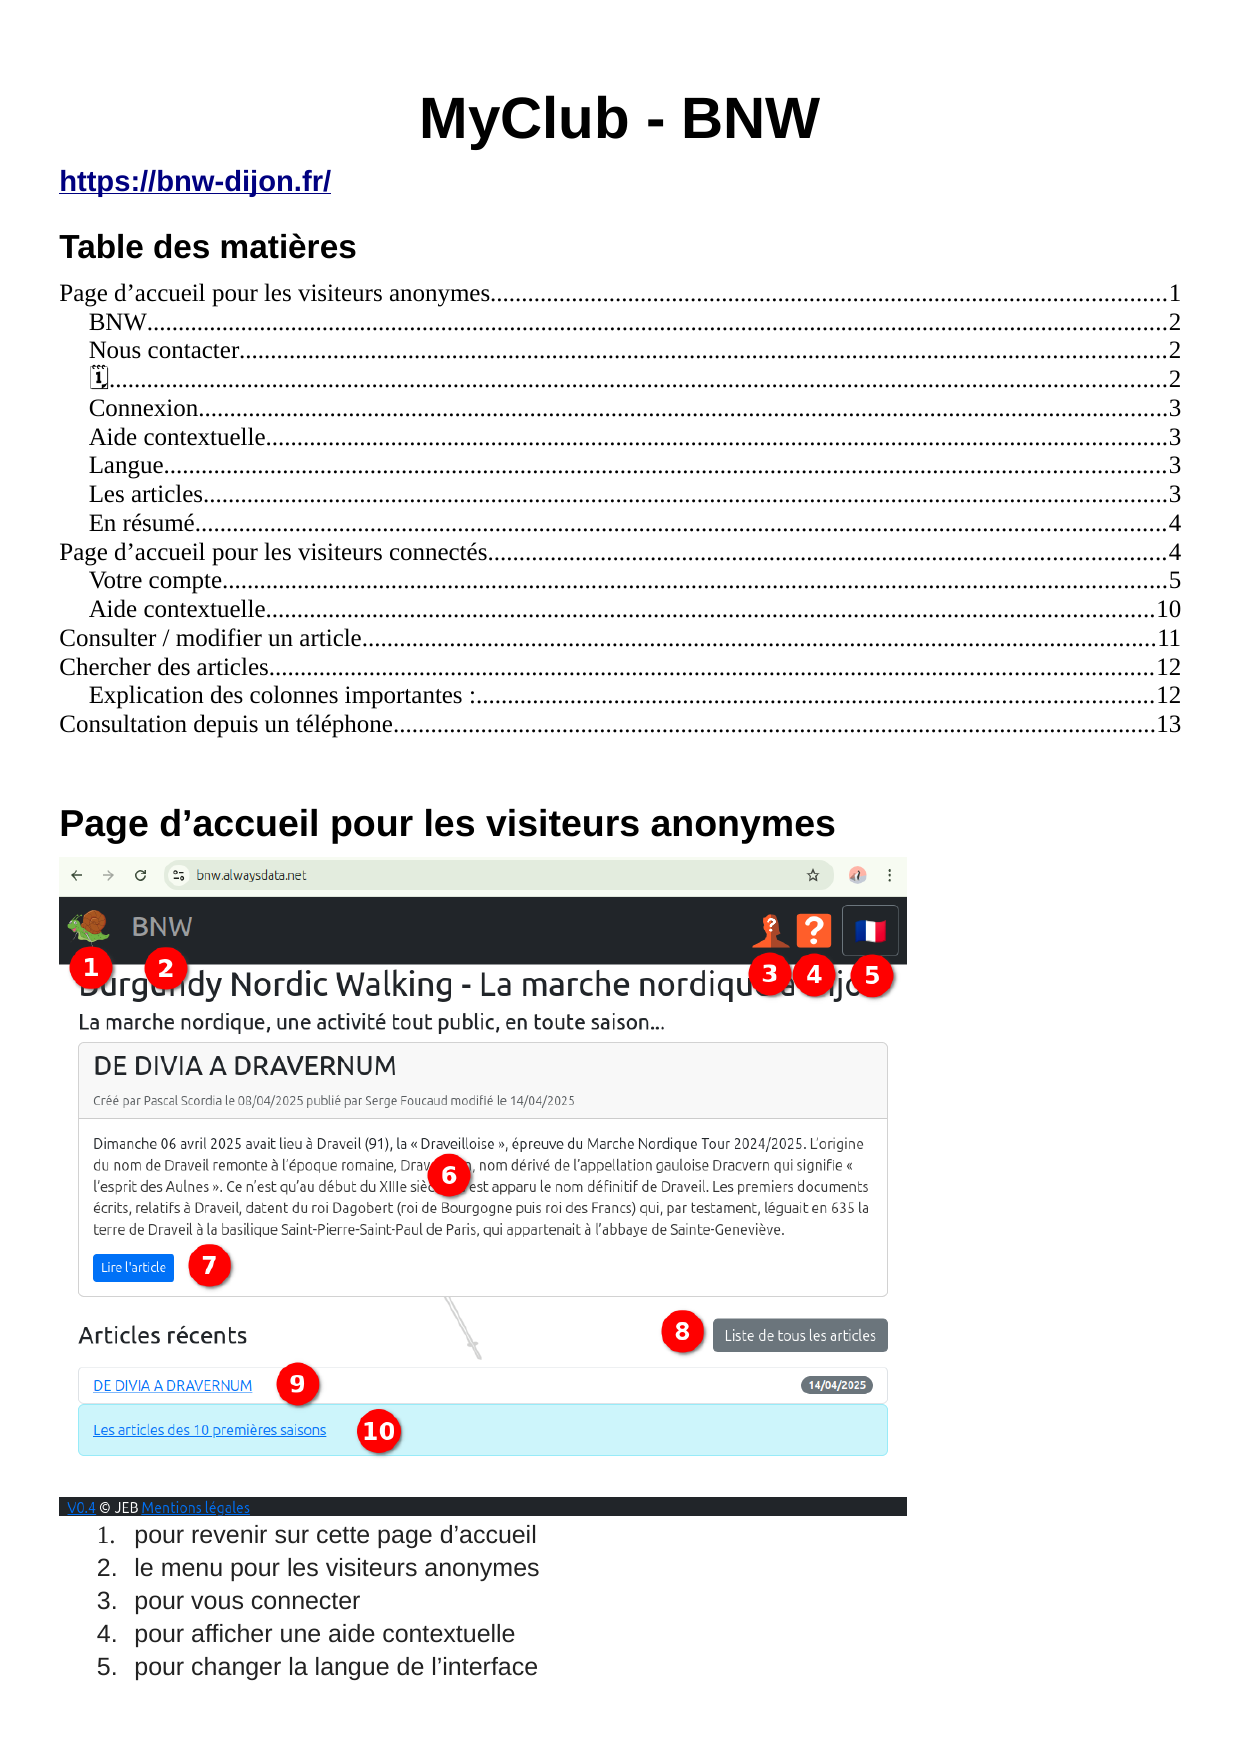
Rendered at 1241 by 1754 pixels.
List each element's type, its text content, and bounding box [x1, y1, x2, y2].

text Explication des colonnes importantes : 12 [88, 681, 1181, 709]
text Nous contacter 2 [88, 336, 1181, 364]
text 🗓️ 2 [88, 364, 1181, 393]
title MyClub - BNW [59, 84, 1181, 151]
list le menu pour les visiteurs anonymes [97, 1553, 1181, 1581]
text Chercher des articles 12 [59, 652, 1181, 681]
list pour afficher une aide contextuelle [97, 1619, 1181, 1647]
text https://bnw-dijon.fr/ [59, 164, 1181, 197]
text Langue 3 [88, 451, 1181, 479]
list pour changer la langue de l’interface [97, 1652, 1181, 1681]
list pour revenir sur cette page d’accueil [97, 1519, 1181, 1548]
text BNW 2 [88, 307, 1181, 336]
text En résumé 4 [88, 508, 1181, 537]
text Consultation depuis un téléphone 13 [59, 709, 1181, 738]
text Connexion 3 [88, 393, 1181, 422]
list pour vous connecter [97, 1586, 1181, 1614]
text Les articles 3 [88, 479, 1181, 508]
text Consulter / modifier un article 11 [59, 623, 1181, 652]
text Aide contextuelle 3 [88, 422, 1181, 451]
picture [59, 857, 907, 1516]
text Page d’accueil pour les visiteurs anonymes 1 [59, 278, 1181, 307]
subtitle Page d’accueil pour les visiteurs anonymes [59, 802, 1181, 845]
text Votre compte 5 [88, 566, 1181, 594]
text Aide contextuelle 10 [88, 594, 1181, 623]
text Page d’accueil pour les visiteurs connectés 4 [59, 537, 1181, 566]
subtitle Table des matières [59, 227, 1181, 266]
